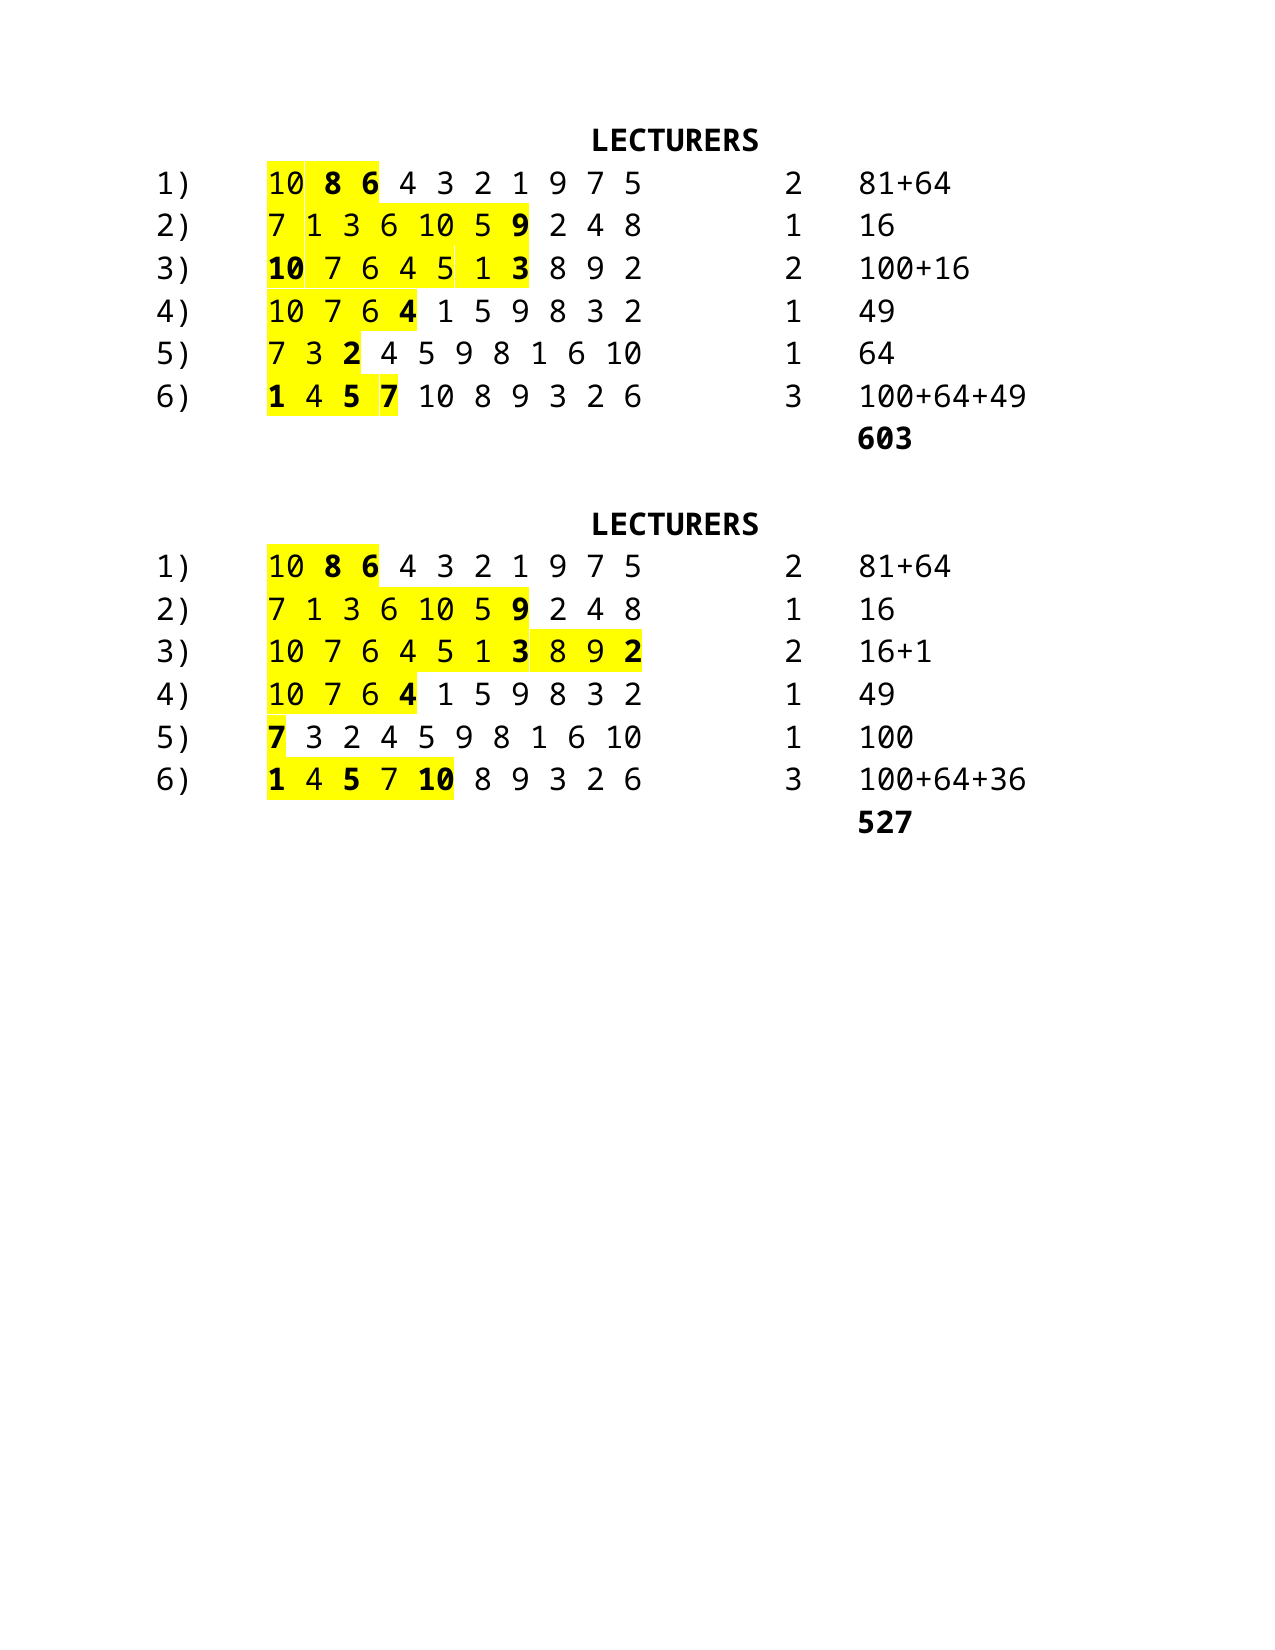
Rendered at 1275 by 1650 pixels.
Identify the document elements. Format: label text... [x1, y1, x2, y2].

text 603 [118, 416, 1157, 459]
list 7 3 2 4 5 9 8 1 6 10 1 64 [156, 331, 1157, 374]
text 527 [118, 800, 1157, 842]
list 1 4 5 7 10 8 9 3 2 6 3 100+64+49 [156, 374, 1157, 416]
list 10 7 6 4 5 1 3 8 9 2 2 100+16 [156, 246, 1157, 288]
list 7 1 3 6 10 5 9 2 4 8 1 16 [156, 587, 1157, 629]
list 10 8 6 4 3 2 1 9 7 5 2 81+64 [156, 161, 1157, 203]
list LECTURERS [156, 118, 1157, 161]
list 1 4 5 7 10 8 9 3 2 6 3 100+64+36 [156, 757, 1157, 800]
list 7 1 3 6 10 5 9 2 4 8 1 16 [156, 203, 1157, 246]
list 10 7 6 4 5 1 3 8 9 2 2 16+1 [156, 629, 1157, 672]
list 10 7 6 4 1 5 9 8 3 2 1 49 [156, 672, 1157, 714]
list LECTURERS [156, 502, 1157, 544]
list 7 3 2 4 5 9 8 1 6 10 1 100 [156, 714, 1157, 757]
list 10 7 6 4 1 5 9 8 3 2 1 49 [156, 288, 1157, 331]
list 10 8 6 4 3 2 1 9 7 5 2 81+64 [156, 544, 1157, 587]
